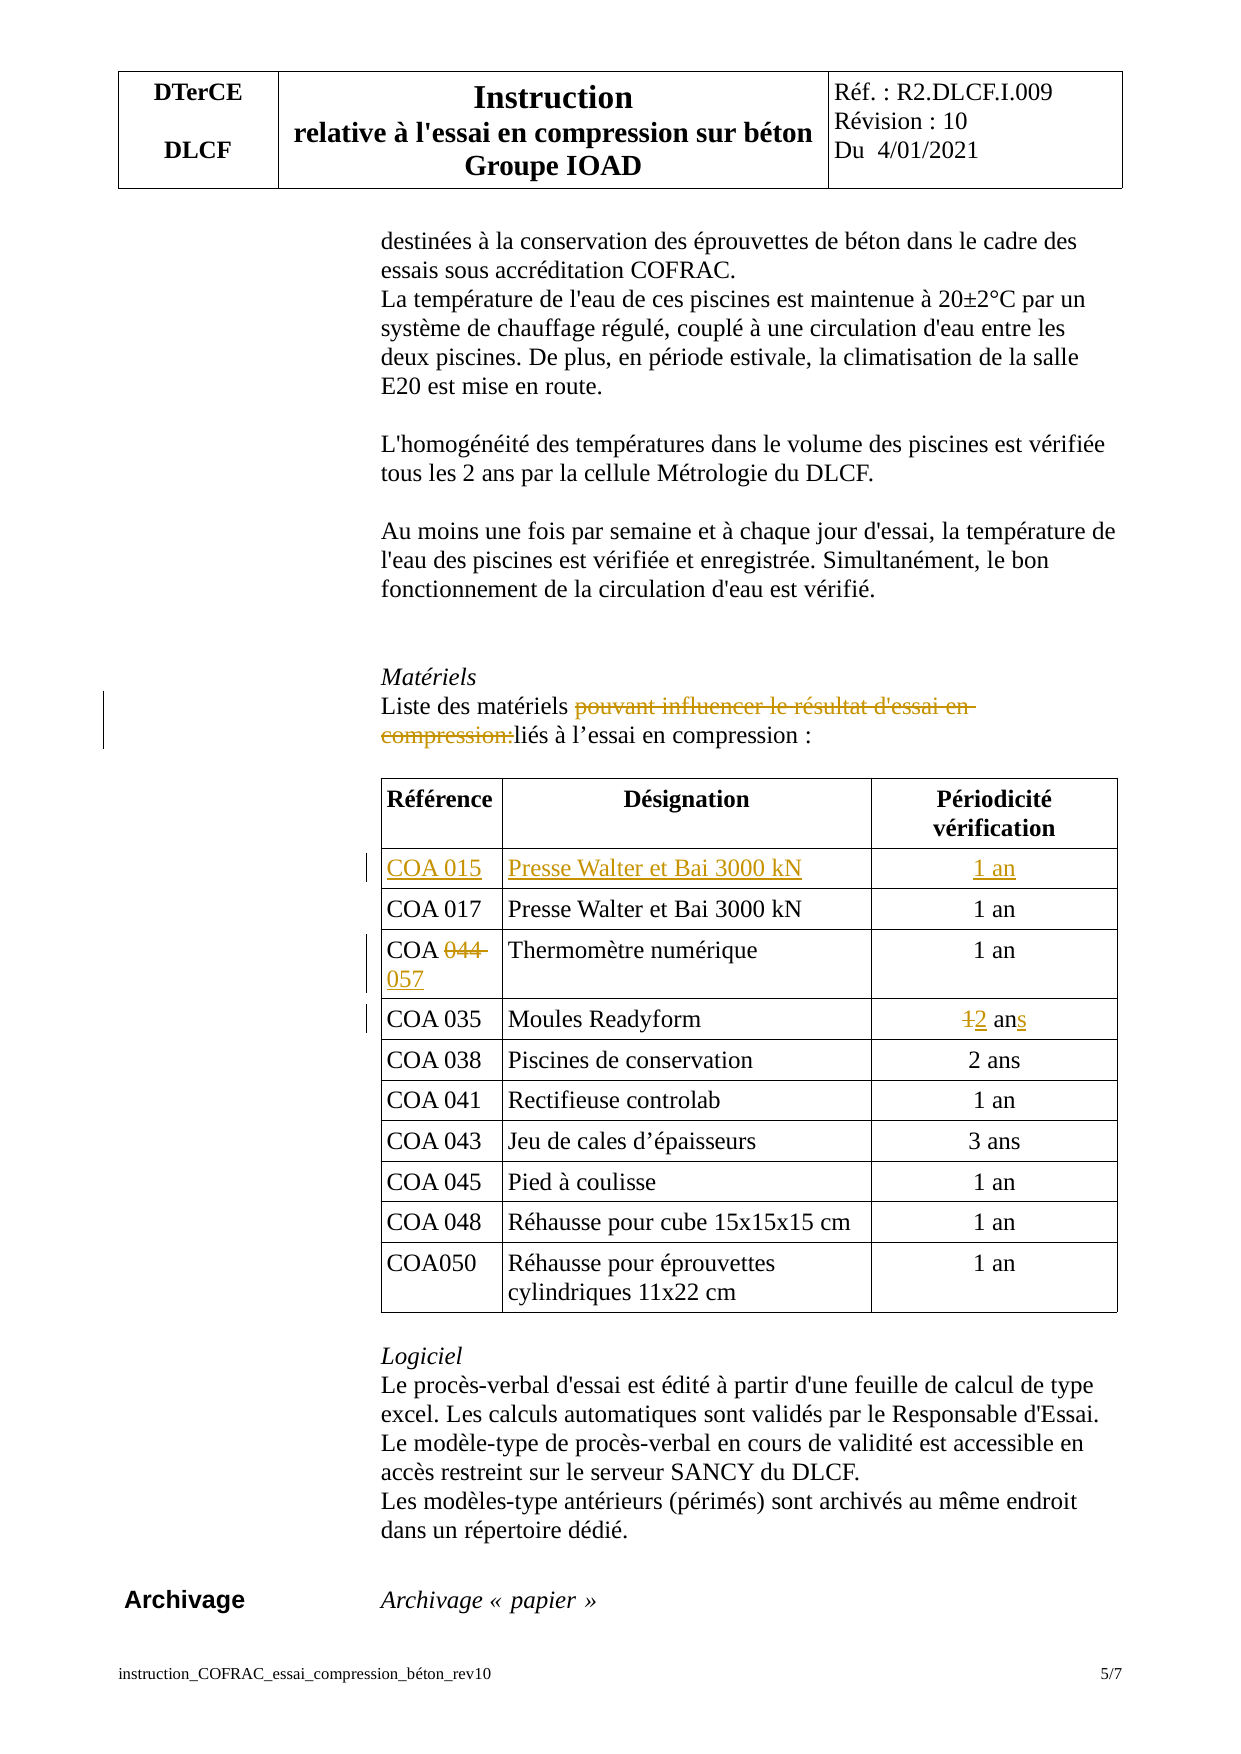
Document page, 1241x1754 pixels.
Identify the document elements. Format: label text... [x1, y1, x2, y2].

table_cell COA 043 [382, 1121, 502, 1161]
table_cell Réhausse pour éprouvettes cylindriques 11x22 cm [503, 1243, 871, 1312]
table_cell 1 an [872, 930, 1117, 998]
table_cell COA 017 [382, 889, 502, 929]
table_cell 2 ans [872, 1040, 1117, 1079]
table_cell 1 an [872, 1243, 1117, 1312]
table_cell Rectifieuse controlab [503, 1081, 871, 1120]
table_cell 1 an [872, 1162, 1117, 1201]
table_cell COA050 [382, 1243, 502, 1312]
table_cell Salle d’essai (E19) La température de la salle d’essai est mesurée et enregistrée, chaque jour d’essai. Salle de conservation des éprouvettes (E20) Seules les deux piscines situées à gauche de l'entrée de la salle sont destinées à la conservation des éprouvettes de béton dans le cadre des essais sous accréditation COFRAC. La température de l'eau de ces piscines est maintenue à 20±2°C par un système de chauffage régulé, couplé à une circulation d'eau entre les deux piscines. De plus, en période estivale, la climatisation de la salle E20 est mise en route. L'homogénéité des températures dans le volume des piscines est vérifiée tous les 2 ans par la cellule Métrologie du DLCF. Au moins une fois par semaine et à chaque jour d'essai, la température de l'eau des piscines est vérifiée et enregistrée. Simultanément, le bon fonctionnement de la circulation d'eau est vérifié. Matériels Liste des matériels liés à l’essai en compression : Logiciel Le procès-verbal d'essai est édité à partir d'une feuille de calcul de type excel. Les calculs automatiques sont validés par le Responsable d'Essai. Le modèle-type de procès-verbal en cours de validité est accessible en accès restreint sur le serveur SANCY du DLCF. Les modèles-type antérieurs (périmés) sont archivés au même endroit dans un répertoire dédié. [375, 220, 1122, 1579]
table_cell Presse Walter et Bai 3000 kN [503, 849, 871, 888]
table_cell Piscines de conservation [503, 1040, 871, 1079]
table_cell Jeu de cales d’épaisseurs [503, 1121, 871, 1161]
table_cell COA 045 [382, 1162, 502, 1201]
table_header Référence [382, 779, 502, 847]
table_cell 2 ans [872, 999, 1117, 1039]
table_cell 1 an [872, 1202, 1117, 1242]
table_cell Thermomètre numérique [503, 930, 871, 998]
table_cell COA 015 [382, 849, 502, 888]
table_cell Pied à coulisse [503, 1162, 871, 1201]
table_cell COA 035 [382, 999, 502, 1039]
table_cell 1 an [872, 1081, 1117, 1120]
table_cell Réhausse pour cube 15x15x15 cm [503, 1202, 871, 1242]
table_cell 3 ans [872, 1121, 1117, 1161]
table_cell COA 048 [382, 1202, 502, 1242]
table_cell COA 041 [382, 1081, 502, 1120]
table_cell 1 an [872, 849, 1117, 888]
table_cell COA 038 [382, 1040, 502, 1079]
table_cell Moules Readyform [503, 999, 871, 1039]
table_header Désignation [503, 779, 871, 847]
table_cell 1 an [872, 889, 1117, 929]
table_cell Presse Walter et Bai 3000 kN [503, 889, 871, 929]
table_cell [118, 220, 375, 1579]
table_cell COA 057 [382, 930, 502, 998]
table_cell Archivage [118, 1579, 375, 1620]
table_header Périodicité vérification [872, 779, 1117, 847]
table_cell Archivage « papier » [375, 1579, 1122, 1620]
